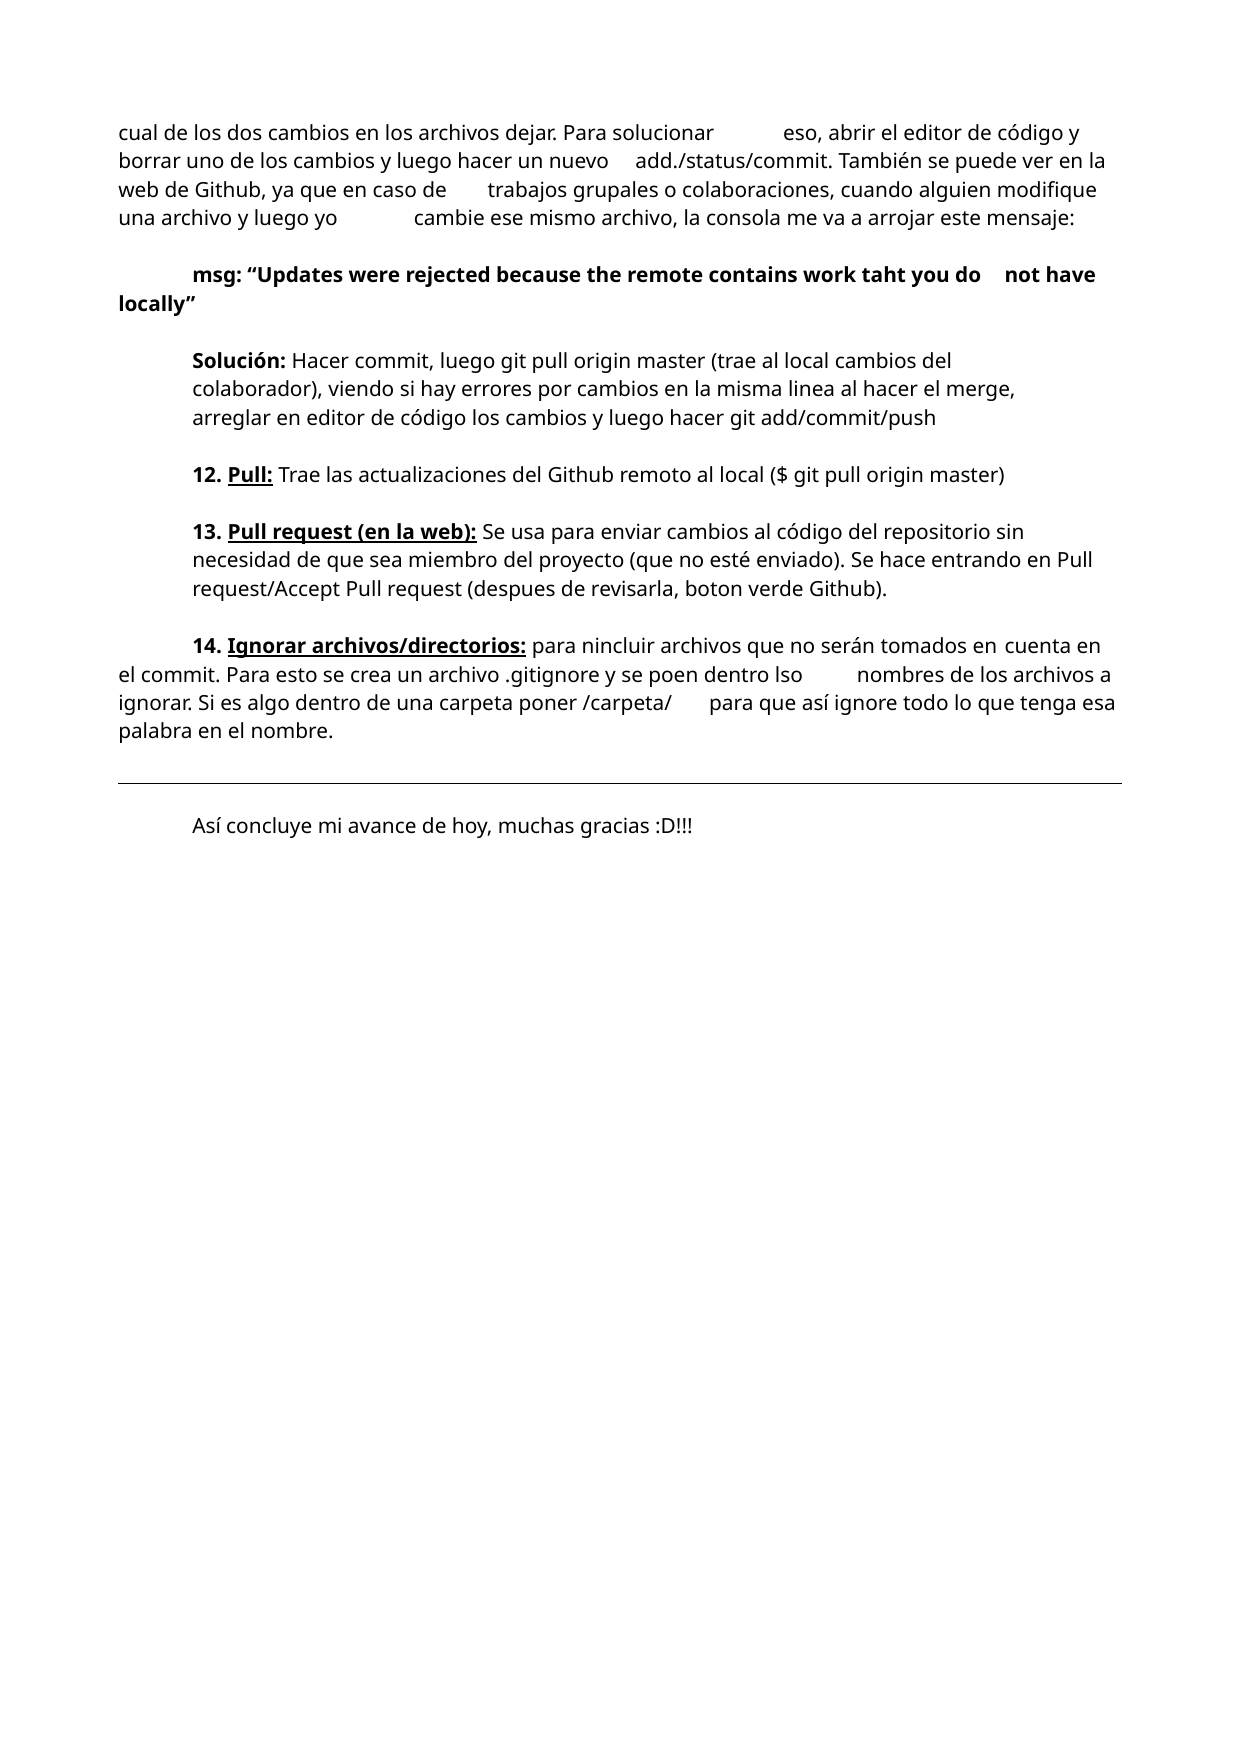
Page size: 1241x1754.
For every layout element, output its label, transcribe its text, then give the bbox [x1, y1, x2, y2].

text cual de los dos cambios en los archivos dejar. Para solucionar eso, abrir el editor de código y borrar uno de los cambios y luego hacer un nuevo add./status/commit. También se puede ver en la web de Github, ya que en caso de trabajos grupales o colaboraciones, cuando alguien modifique una archivo y luego yo cambie ese mismo archivo, la consola me va a arrojar este mensaje: [118, 118, 1122, 232]
text 12. Pull: Trae las actualizaciones del Github remoto al local ($ git pull origin master) [118, 460, 1122, 488]
text 14. Ignorar archivos/directorios: para nincluir archivos que no serán tomados en cuenta en el commit. Para esto se crea un archivo .gitignore y se poen dentro lso nombres de los archivos a ignorar. Si es algo dentro de una carpeta poner /carpeta/ para que así ignore todo lo que tenga esa palabra en el nombre. [118, 631, 1122, 745]
text Así concluye mi avance de hoy, muchas gracias :D!!! [118, 811, 1122, 840]
text msg: “Updates were rejected because the remote contains work taht you do not have locally” [118, 261, 1122, 317]
text 13. Pull request (en la web): Se usa para enviar cambios al código del repositorio sin necesidad de que sea miembro del proyecto (que no esté enviado). Se hace entrando en Pull request/Accept Pull request (despues de revisarla, boton verde Github). [192, 517, 1122, 602]
text Solución: Hacer commit, luego git pull origin master (trae al local cambios del colaborador), viendo si hay errores por cambios en la misma linea al hacer el merge, arreglar en editor de código los cambios y luego hacer git add/commit/push [118, 346, 1122, 431]
